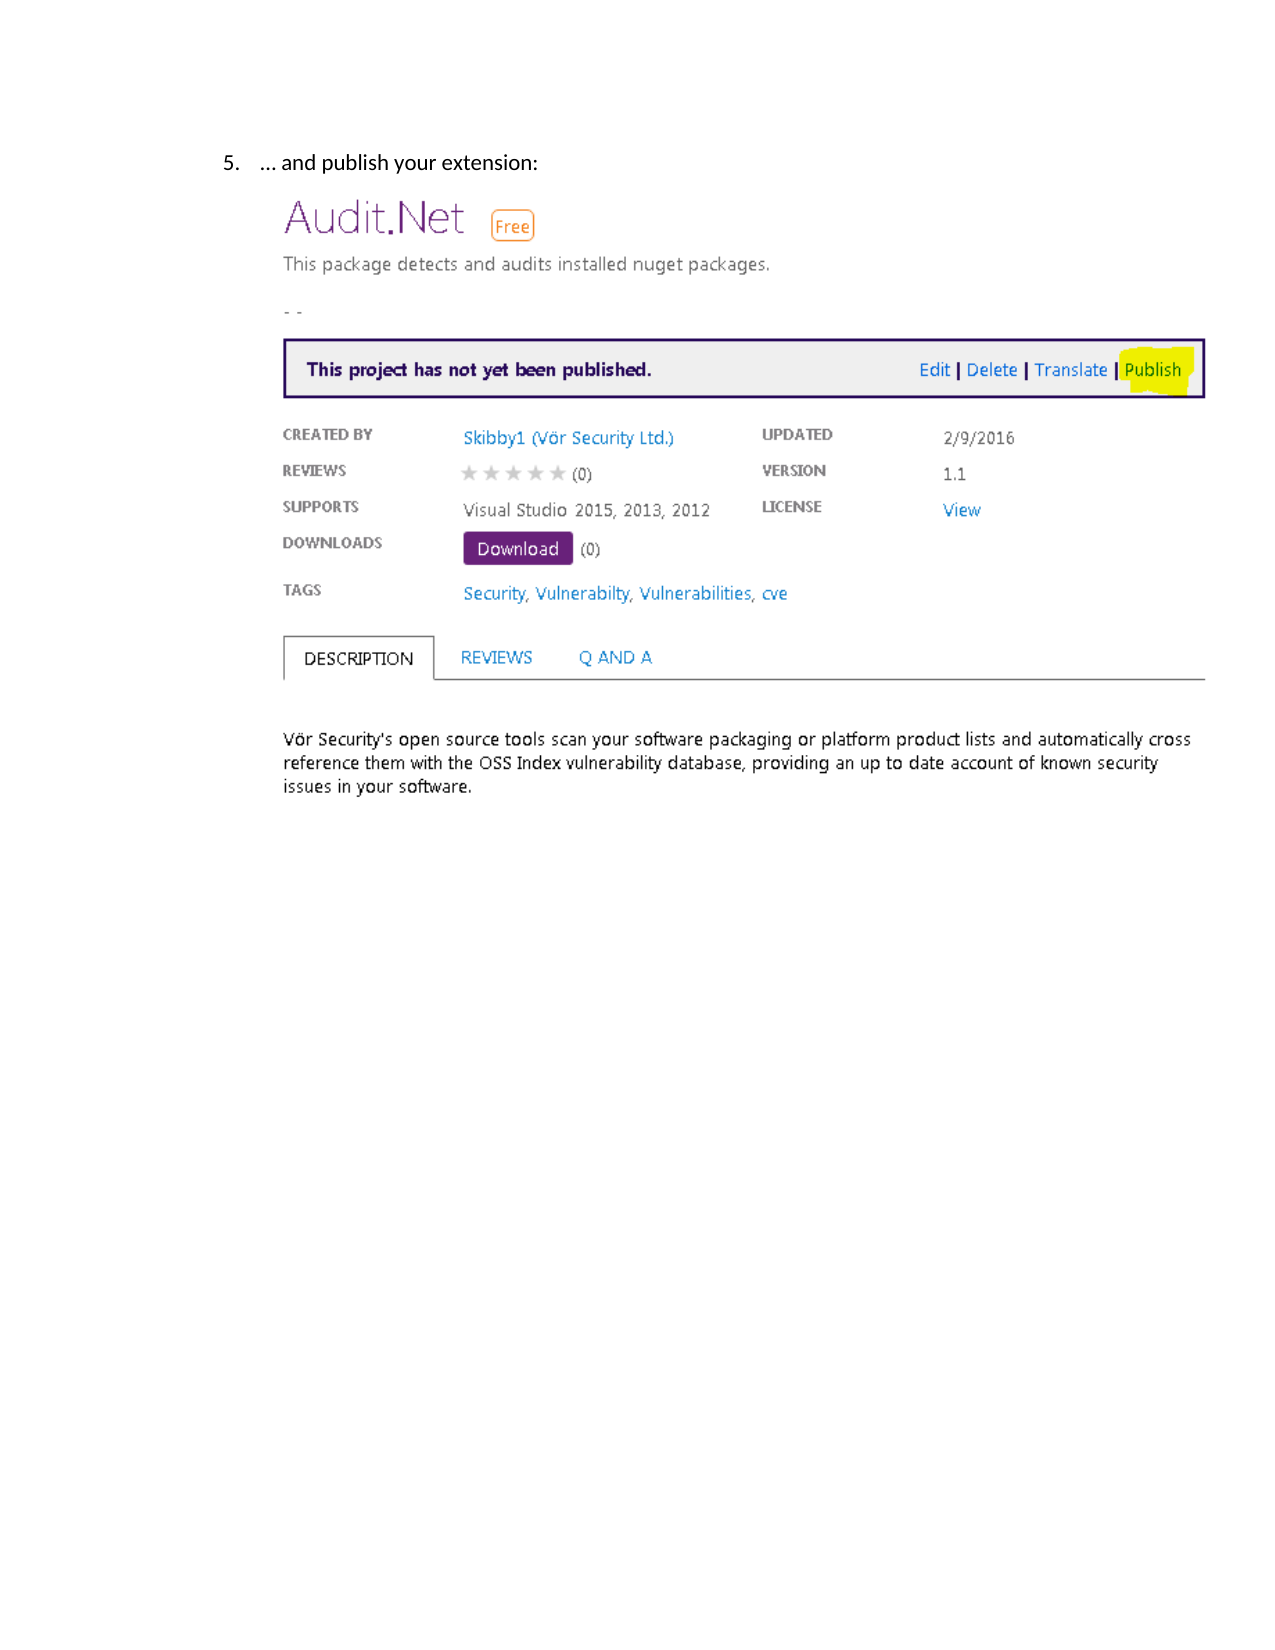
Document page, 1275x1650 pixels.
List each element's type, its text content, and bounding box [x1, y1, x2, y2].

list … and publish your extension: [223, 148, 1127, 803]
